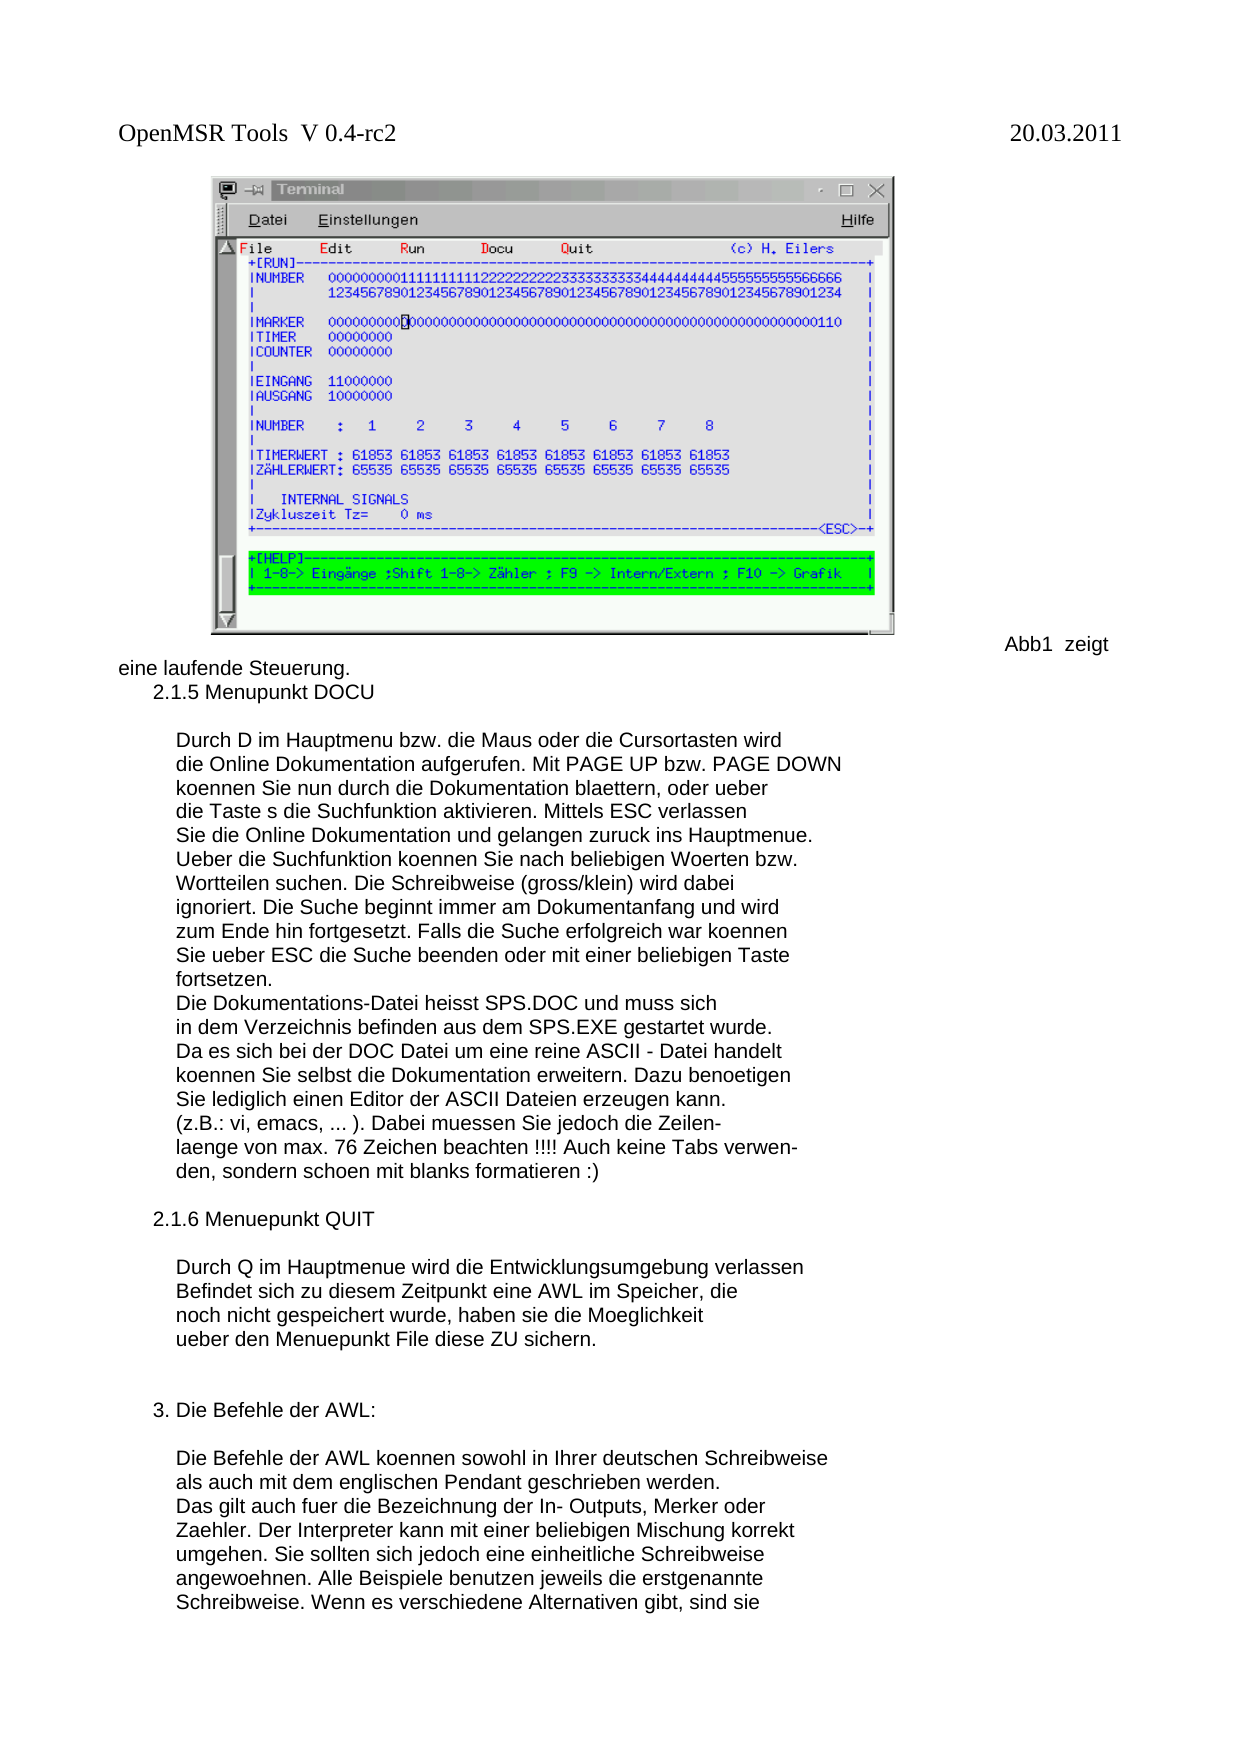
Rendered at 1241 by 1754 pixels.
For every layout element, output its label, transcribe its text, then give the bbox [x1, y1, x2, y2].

text Durch D im Hauptmenu bzw. die Maus oder die Cursortasten wird [118, 727, 1122, 751]
text fortsetzen. [118, 967, 1122, 991]
text koennen Sie selbst die Dokumentation erweitern. Dazu benoetigen [118, 1063, 1122, 1087]
text die Online Dokumentation aufgerufen. Mit PAGE UP bzw. PAGE DOWN [118, 751, 1122, 775]
text Abb1 zeigt eine laufende Steuerung. [118, 632, 1122, 679]
text den, sondern schoen mit blanks formatieren :) [118, 1159, 1122, 1183]
text 2.1.6 Menuepunkt QUIT [118, 1207, 1122, 1231]
text als auch mit dem englischen Pendant geschrieben werden. [118, 1470, 1122, 1494]
text zum Ende hin fortgesetzt. Falls die Suche erfolgreich war koennen [118, 919, 1122, 943]
text Schreibweise. Wenn es verschiedene Alternativen gibt, sind sie [118, 1590, 1122, 1614]
text 3. Die Befehle der AWL: [118, 1398, 1122, 1422]
text Sie die Online Dokumentation und gelangen zuruck ins Hauptmenue. [118, 823, 1122, 847]
text in dem Verzeichnis befinden aus dem SPS.EXE gestartet wurde. [118, 1015, 1122, 1039]
text Wortteilen suchen. Die Schreibweise (gross/klein) wird dabei [118, 871, 1122, 895]
text laenge von max. 76 Zeichen beachten !!!! Auch keine Tabs verwen- [118, 1135, 1122, 1159]
text 2.1.5 Menupunkt DOCU [118, 679, 1122, 703]
text ignoriert. Die Suche beginnt immer am Dokumentanfang und wird [118, 895, 1122, 919]
text (z.B.: vi, emacs, ... ). Dabei muessen Sie jedoch die Zeilen- [118, 1111, 1122, 1135]
picture [210, 176, 895, 635]
text Zaehler. Der Interpreter kann mit einer beliebigen Mischung korrekt [118, 1518, 1122, 1542]
text ueber den Menuepunkt File diese ZU sichern. [118, 1326, 1122, 1350]
text Die Befehle der AWL koennen sowohl in Ihrer deutschen Schreibweise [118, 1446, 1122, 1470]
text Befindet sich zu diesem Zeitpunkt eine AWL im Speicher, die [118, 1278, 1122, 1302]
text noch nicht gespeichert wurde, haben sie die Moeglichkeit [118, 1302, 1122, 1326]
text koennen Sie nun durch die Dokumentation blaettern, oder ueber [118, 775, 1122, 799]
text Durch Q im Hauptmenue wird die Entwicklungsumgebung verlassen [118, 1254, 1122, 1278]
text angewoehnen. Alle Beispiele benutzen jeweils die erstgenannte [118, 1566, 1122, 1590]
text Das gilt auch fuer die Bezeichnung der In- Outputs, Merker oder [118, 1494, 1122, 1518]
text Sie ueber ESC die Suche beenden oder mit einer beliebigen Taste [118, 943, 1122, 967]
text Da es sich bei der DOC Datei um eine reine ASCII - Datei handelt [118, 1039, 1122, 1063]
text Ueber die Suchfunktion koennen Sie nach beliebigen Woerten bzw. [118, 847, 1122, 871]
text die Taste s die Suchfunktion aktivieren. Mittels ESC verlassen [118, 799, 1122, 823]
text Die Dokumentations-Datei heisst SPS.DOC und muss sich [118, 991, 1122, 1015]
text umgehen. Sie sollten sich jedoch eine einheitliche Schreibweise [118, 1542, 1122, 1566]
text Sie lediglich einen Editor der ASCII Dateien erzeugen kann. [118, 1087, 1122, 1111]
